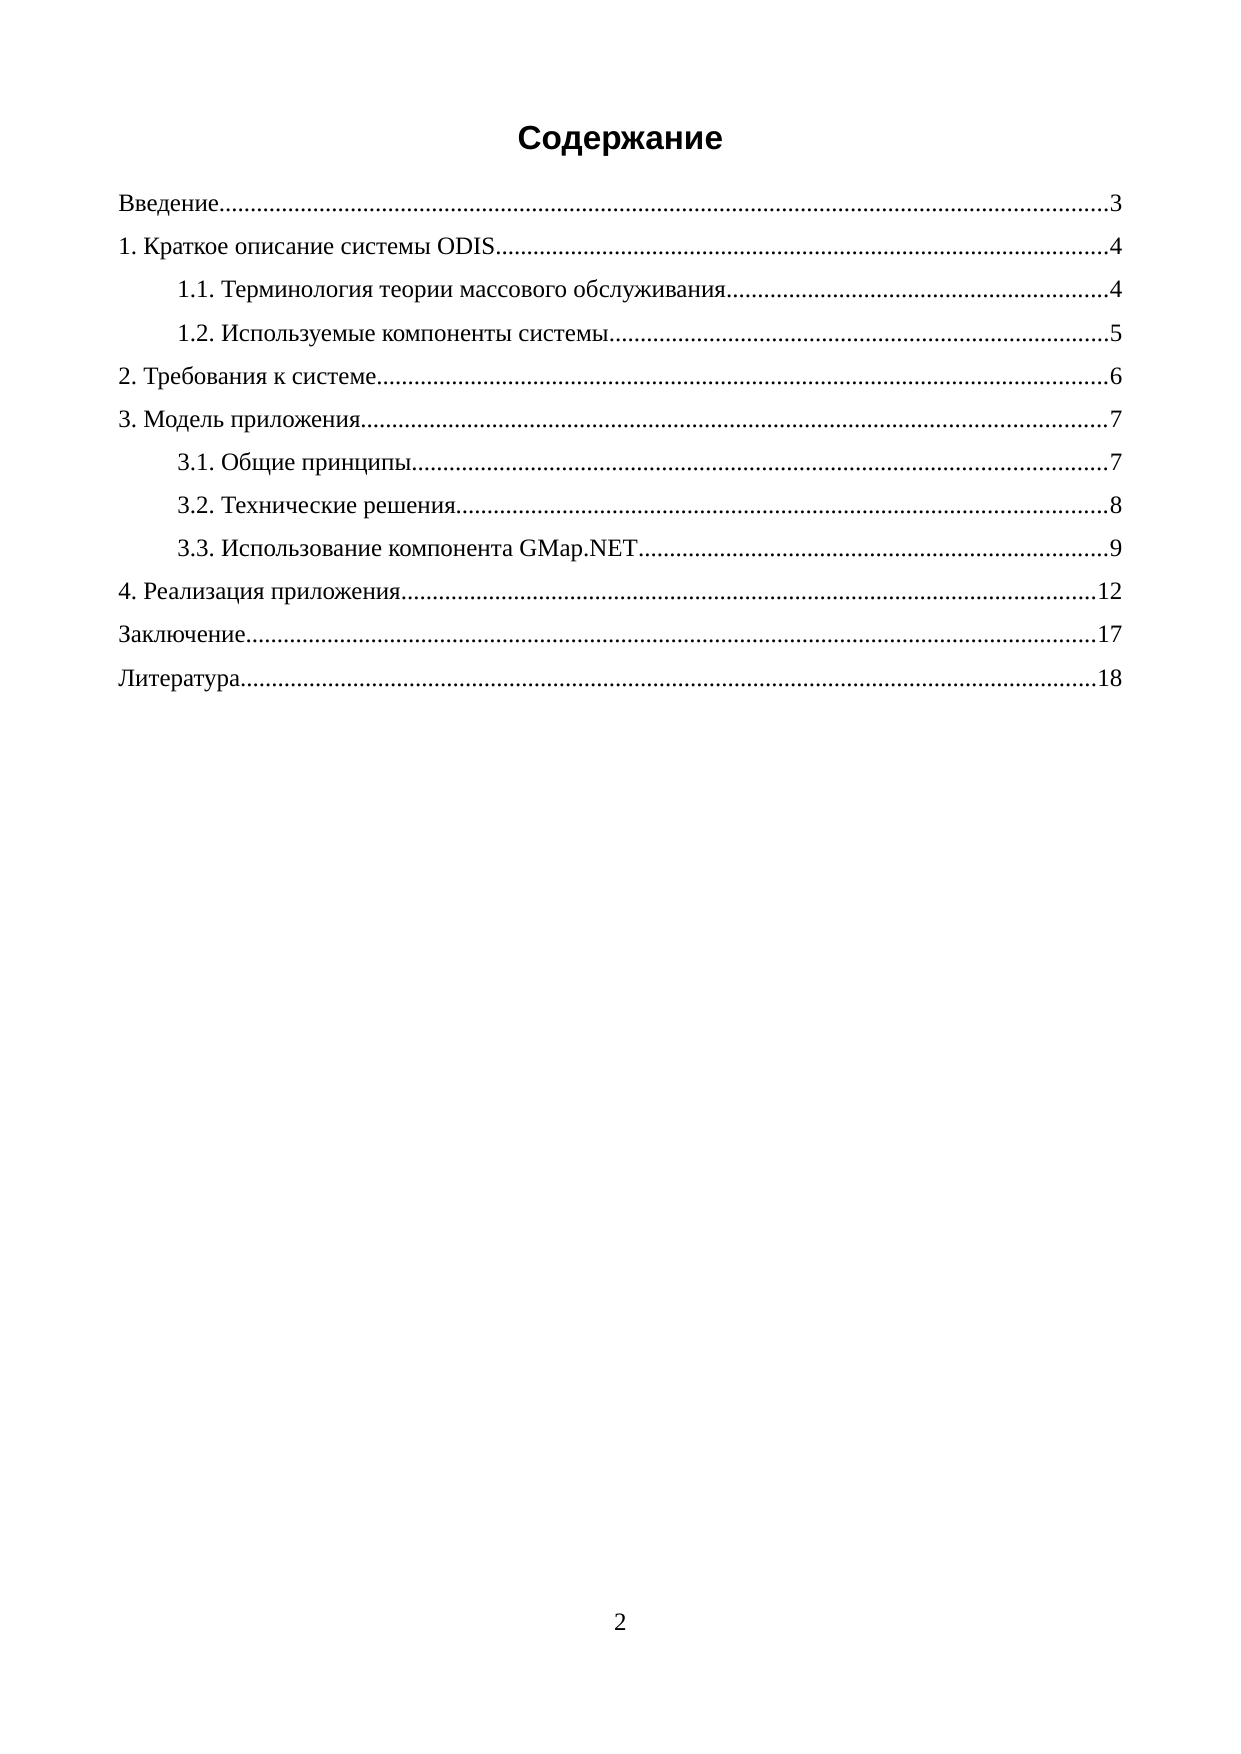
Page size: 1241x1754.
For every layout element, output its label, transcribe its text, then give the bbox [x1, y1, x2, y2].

text 1.2. Используемые компоненты системы 5 [177, 318, 1122, 346]
text 2. Требования к системе 6 [118, 361, 1122, 389]
text 3.3. Использование компонента GMap.NET 9 [177, 533, 1122, 562]
text 3.2. Технические решения 8 [177, 490, 1122, 519]
text Введение 3 [118, 188, 1122, 217]
text Литература 18 [118, 663, 1122, 691]
subtitle Содержание [118, 118, 1122, 157]
text 4. Реализация приложения 12 [118, 576, 1122, 605]
text 3. Модель приложения 7 [118, 404, 1122, 433]
text Заключение 17 [118, 619, 1122, 648]
text 1.1. Терминология теории массового обслуживания 4 [177, 274, 1122, 303]
text 3.1. Общие принципы 7 [177, 447, 1122, 476]
text 1. Краткое описание системы ODIS 4 [118, 231, 1122, 260]
